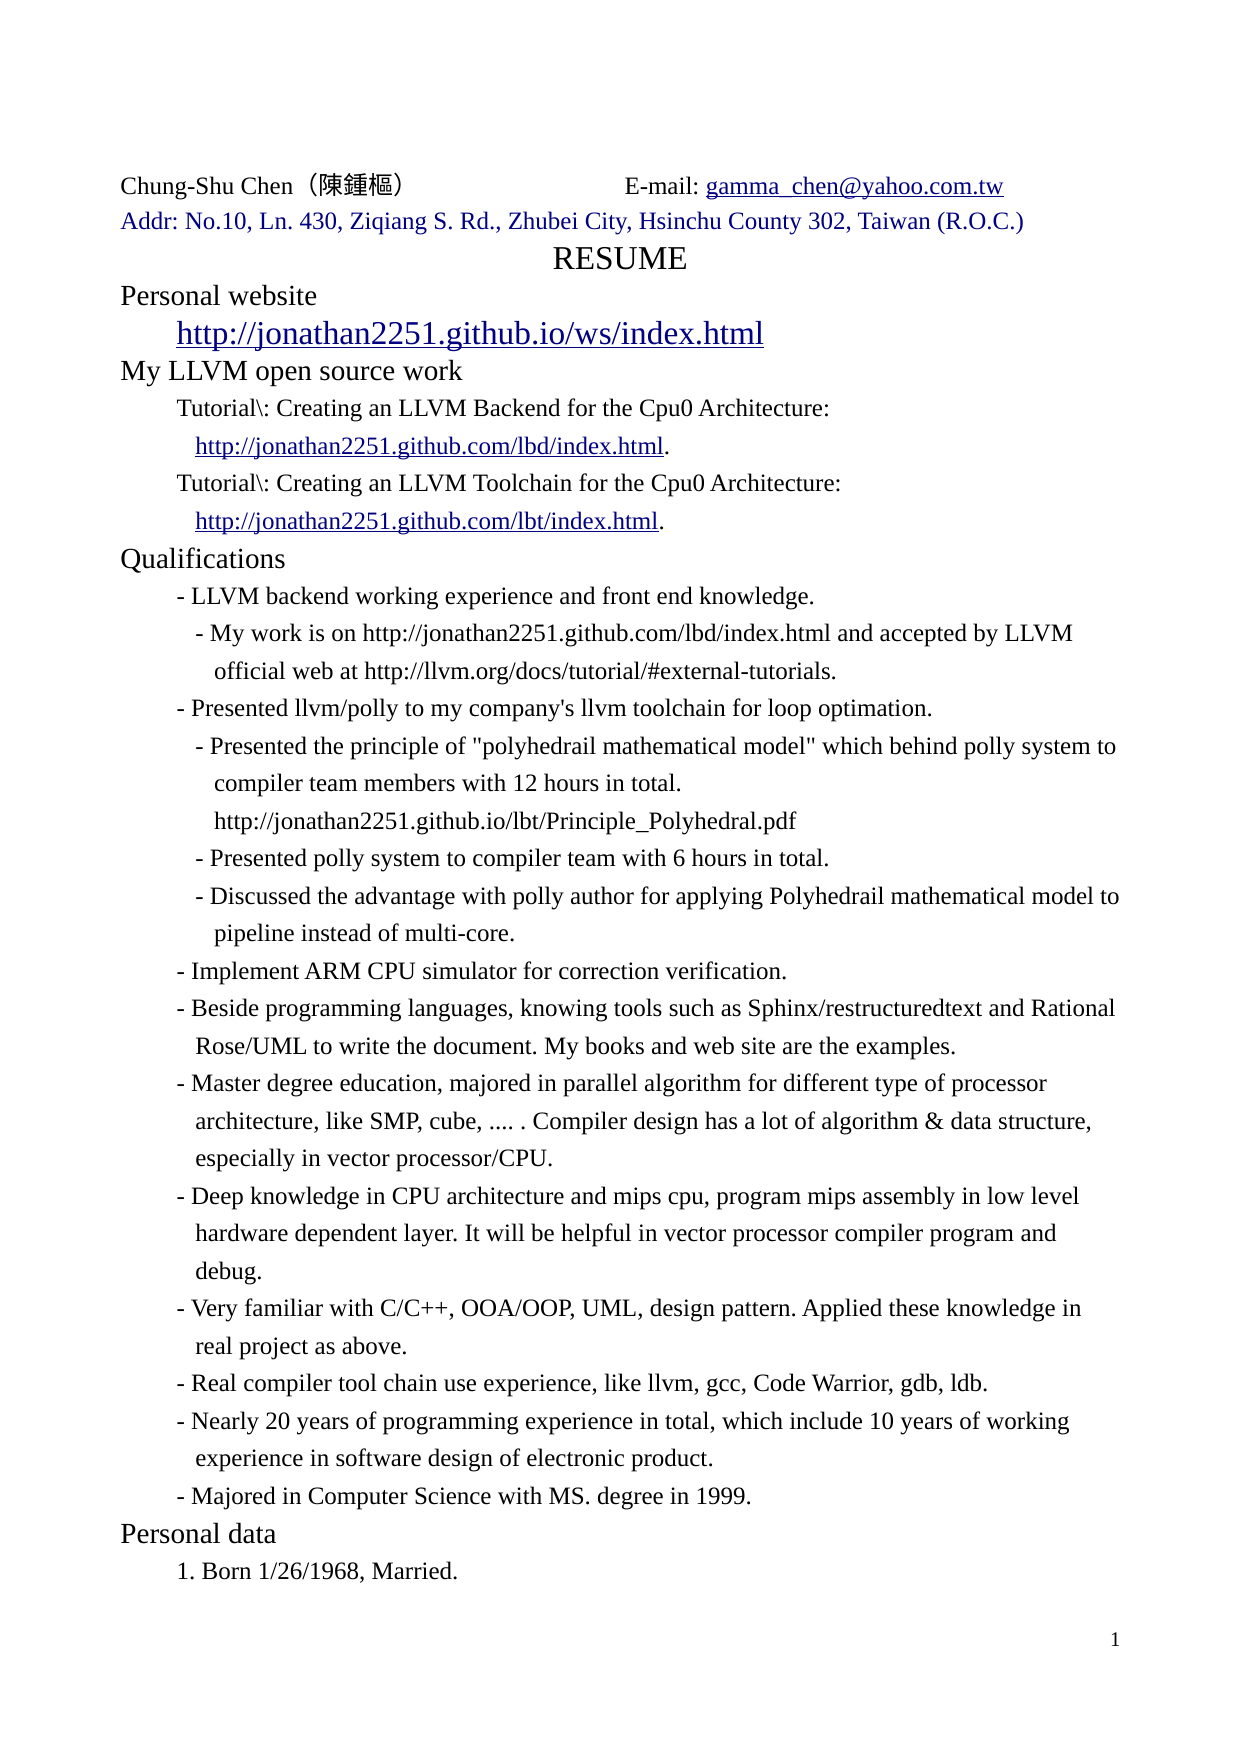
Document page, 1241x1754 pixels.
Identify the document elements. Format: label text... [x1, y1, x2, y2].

text 1. Born 1/26/1968, Married. [176, 1552, 1120, 1589]
text - Master degree education, majored in parallel algorithm for different type of processor architecture, like SMP, cube, .... . Compiler design has a lot of algorithm & data structure, especially in vector processor/CPU. [176, 1064, 1120, 1177]
text Personal data [120, 1514, 1120, 1552]
text - LLVM backend working experience and front end knowledge. [176, 577, 1120, 614]
text - Very familiar with C/C++, OOA/OOP, UML, design pattern. Applied these knowledge in real project as above. [176, 1289, 1120, 1364]
text - Presented llvm/polly to my company's llvm toolchain for loop optimation. [176, 689, 1120, 727]
text http://jonathan2251.github.io/ws/index.html [176, 314, 1120, 352]
text - My work is on http://jonathan2251.github.com/lbd/index.html and accepted by LLVM official web at http://llvm.org/docs/tutorial/#external-tutorials. [195, 614, 1120, 689]
text - Implement ARM CPU simulator for correction verification. [176, 952, 1120, 989]
text Chung-Shu Chen（陳鍾樞） E-mail: gamma_chen@yahoo.com.tw [120, 164, 1120, 202]
text Qualifications [120, 539, 1120, 577]
text My LLVM open source work [120, 352, 1120, 389]
text - Beside programming languages, knowing tools such as Sphinx/restructuredtext and Rational Rose/UML to write the document. My books and web site are the examples. [176, 989, 1120, 1064]
text - Majored in Computer Science with MS. degree in 1999. [176, 1477, 1120, 1514]
text Personal website [120, 277, 1120, 314]
text RESUME [120, 239, 1120, 277]
text - Discussed the advantage with polly author for applying Polyhedrail mathematical model to pipeline instead of multi-core. [195, 877, 1120, 952]
text - Real compiler tool chain use experience, like llvm, gcc, Code Warrior, gdb, ldb. [176, 1364, 1120, 1402]
text - Presented the principle of "polyhedrail mathematical model" which behind polly system to compiler team members with 12 hours in total. http://jonathan2251.github.io/lbt/Principle_Polyhedral.pdf [195, 727, 1120, 839]
text - Deep knowledge in CPU architecture and mips cpu, program mips assembly in low level hardware dependent layer. It will be helpful in vector processor compiler program and debug. [176, 1177, 1120, 1289]
text Tutorial\: Creating an LLVM Toolchain for the Cpu0 Architecture: http://jonathan2251.github.com/lbt/index.html. [176, 464, 1120, 539]
text Addr: No.10, Ln. 430, Ziqiang S. Rd., Zhubei City, Hsinchu County 302, Taiwan (R.O.C.) [120, 202, 1120, 239]
text - Presented polly system to compiler team with 6 hours in total. [195, 839, 1120, 877]
text - Nearly 20 years of programming experience in total, which include 10 years of working experience in software design of electronic product. [176, 1402, 1120, 1477]
text Tutorial\: Creating an LLVM Backend for the Cpu0 Architecture: http://jonathan2251.github.com/lbd/index.html. [176, 389, 1120, 464]
